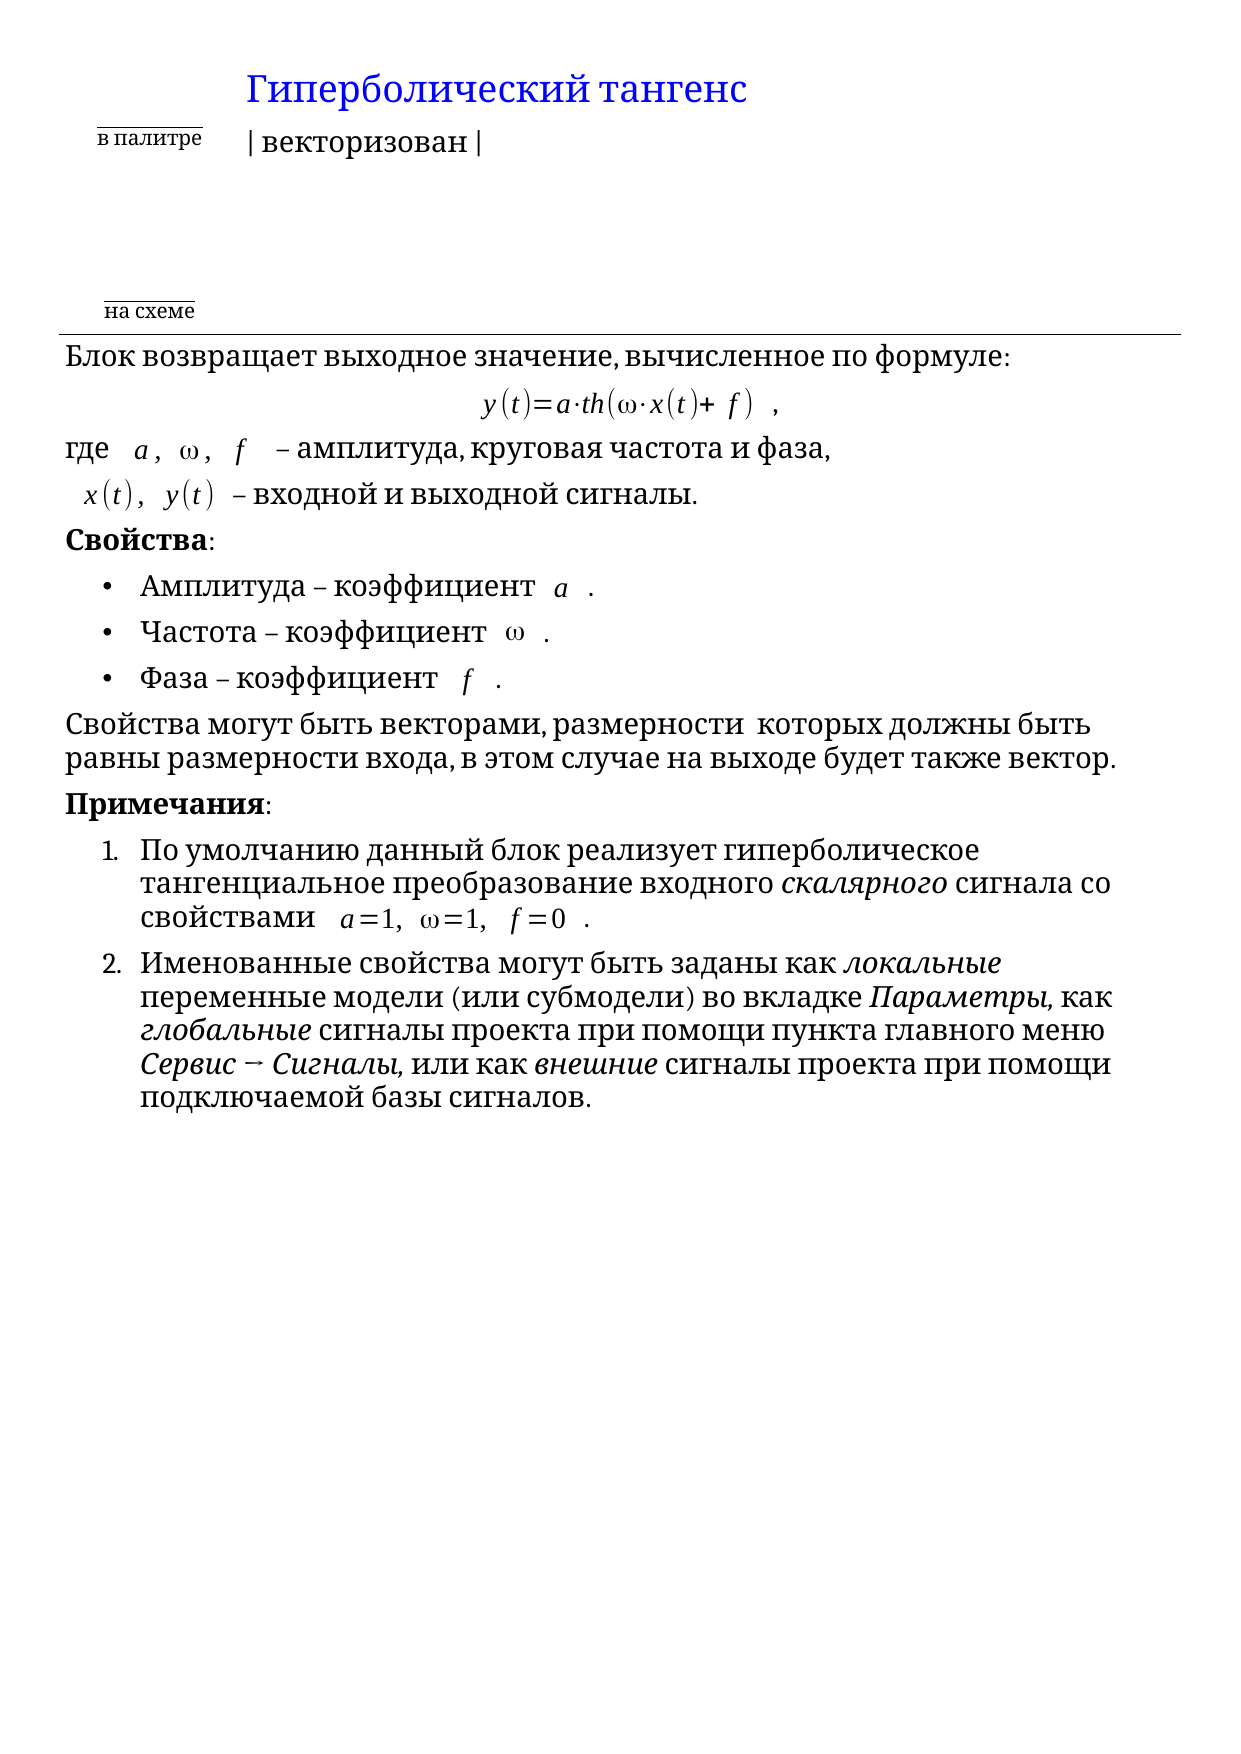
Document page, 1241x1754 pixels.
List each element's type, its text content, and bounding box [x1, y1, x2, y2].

table_cell | векторизован | [240, 121, 1181, 178]
table_cell в палитре [59, 121, 240, 178]
table_header Гиперболический тангенс [240, 59, 1181, 121]
table_cell на схеме [59, 294, 240, 334]
table_cell [240, 178, 1181, 294]
table_header [59, 59, 240, 121]
table_cell Блок возвращает выходное значение, вычисленное по формуле: , где – амплитуда, круговая частота и фаза, – входной и выходной сигналы. Свойства: Амплитуда – коэффициент. Частота – коэффициент. Фаза – коэффициент. Свойства могут быть векторами, размерности которых должны быть равны размерности входа, в этом случае на выходе будет также вектор. Примечания: По умолчанию данный блок реализует гиперболическое тангенциальное преобразование входного скалярного сигнала со свойствами . Именованные свойства могут быть заданы как локальные переменные модели (или субмодели) во вкладке Параметры, как глобальные сигналы проекта при помощи пункта главного меню Сервис → Сигналы, или как внешние сигналы проекта при помощи подключаемой базы сигналов. [59, 335, 1181, 1133]
table_cell [240, 294, 1181, 334]
table_cell [59, 178, 240, 294]
